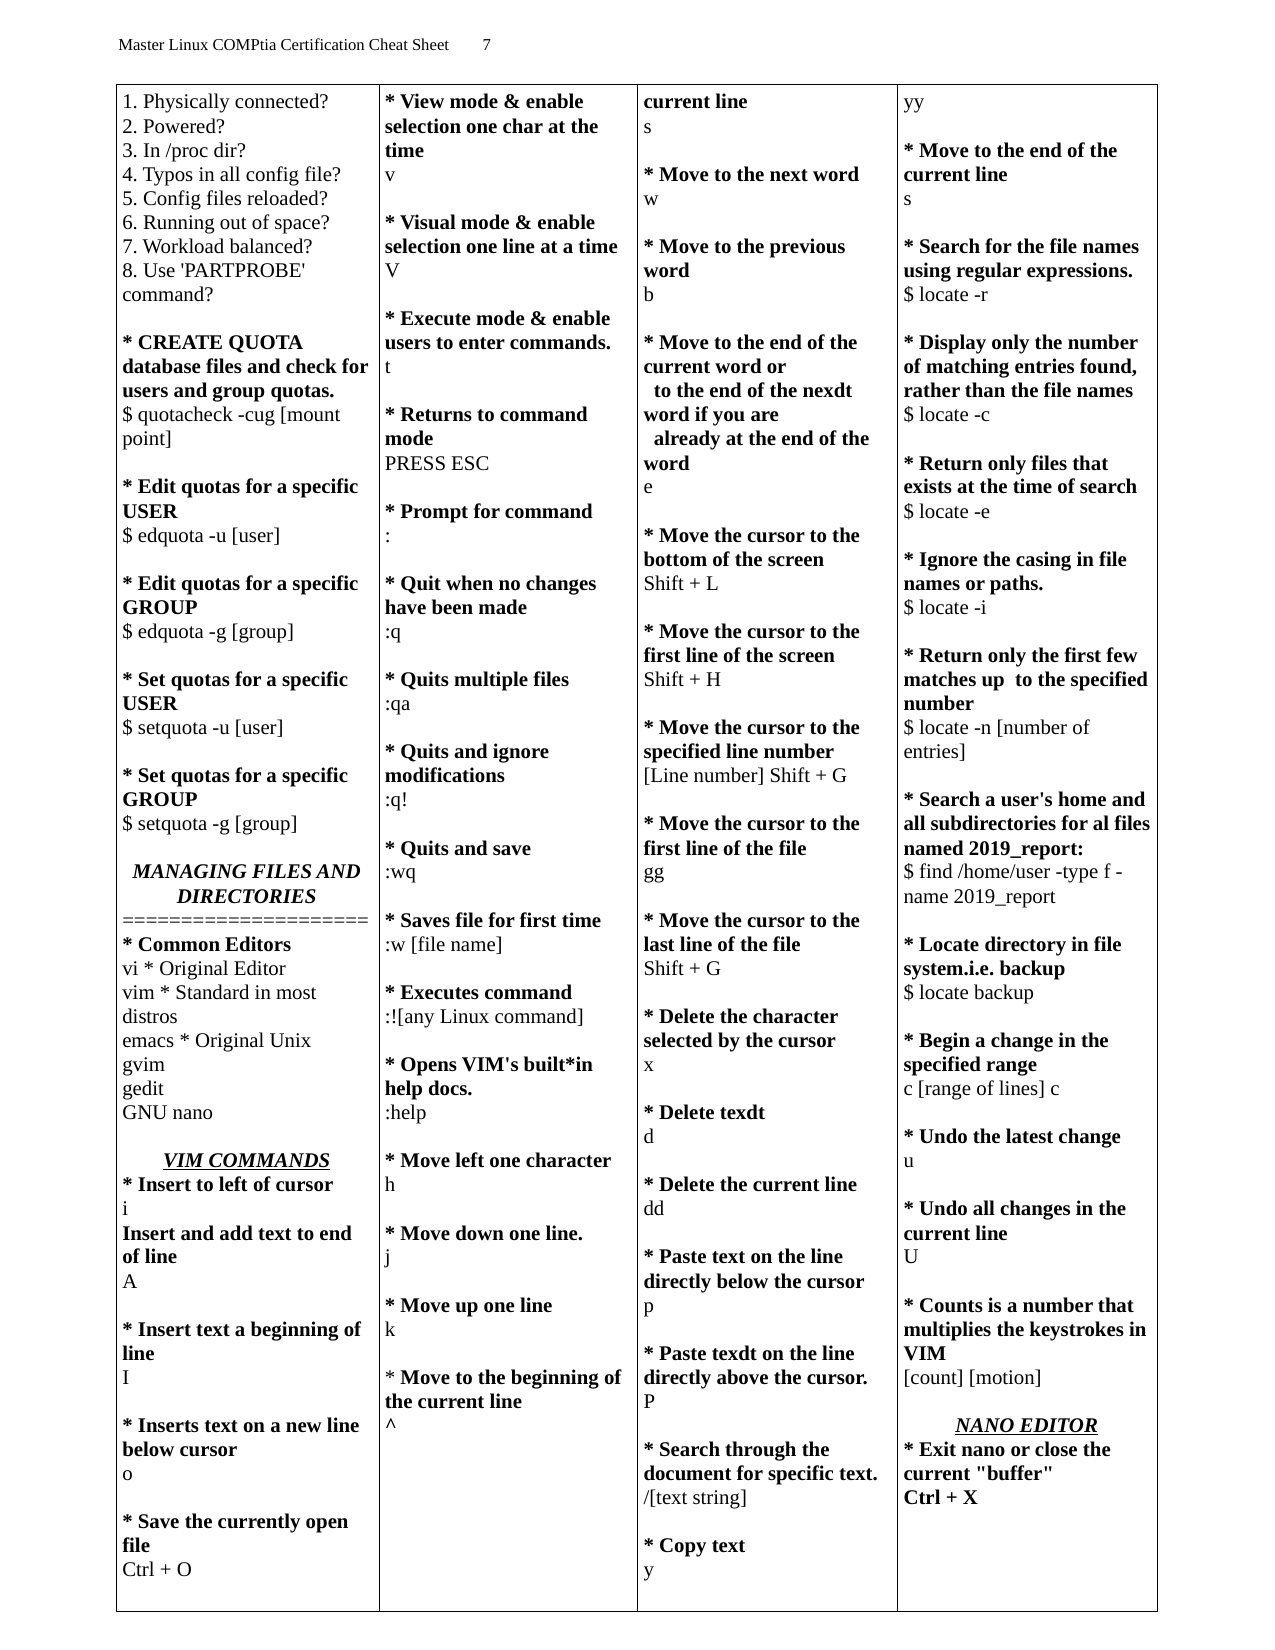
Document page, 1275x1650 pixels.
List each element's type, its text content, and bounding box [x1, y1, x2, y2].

table_header 1. Physically connected? 2. Powered? 3. In /proc dir? 4. Typos in all config file? 5. Config files reloaded? 6. Running out of space? 7. Workload balanced? 8. Use 'PARTPROBE' command? * CREATE QUOTA database files and check for users and group quotas. $ quotacheck -cug [mount point] * Edit quotas for a specific USER $ edquota -u [user] * Edit quotas for a specific GROUP $ edquota -g [group] * Set quotas for a specific USER $ setquota -u [user] * Set quotas for a specific GROUP $ setquota -g [group] MANAGING FILES AND DIRECTORIES ===================== * Common Editors vi * Original Editor vim * Standard in most distros emacs * Original Unix gvim gedit GNU nano VIM COMMANDS * Insert to left of cursor i Insert and add text to end of line A * Insert text a beginning of line I * Inserts text on a new line below cursor o * Save the currently open file Ctrl + O [117, 85, 379, 1611]
table_header yy * Move to the end of the current line s * Search for the file names using regular expressions. $ locate -r * Display only the number of matching entries found, rather than the file names $ locate -c * Return only files that exists at the time of search $ locate -e * Ignore the casing in file names or paths. $ locate -i * Return only the first few matches up to the specified number $ locate -n [number of entries] * Search a user's home and all subdirectories for al files named 2019_report: $ find /home/user -type f -name 2019_report * Locate directory in file system.i.e. backup $ locate backup * Begin a change in the specified range c [range of lines] c * Undo the latest change u * Undo all changes in the current line U * Counts is a number that multiplies the keystrokes in VIM [count] [motion] NANO EDITOR * Exit nano or close the current "buffer" Ctrl + X [898, 85, 1157, 1611]
table_header current line s * Move to the next word w * Move to the previous word b * Move to the end of the current word or to the end of the nexdt word if you are already at the end of the word e * Move the cursor to the bottom of the screen Shift + L * Move the cursor to the first line of the screen Shift + H * Move the cursor to the specified line number [Line number] Shift + G * Move the cursor to the first line of the file gg * Move the cursor to the last line of the file Shift + G * Delete the character selected by the cursor x * Delete texdt d * Delete the current line dd * Paste text on the line directly below the cursor p * Paste texdt on the line directly above the cursor. P * Search through the document for specific text. /[text string] * Copy text y [638, 85, 897, 1611]
table_header * View mode & enable selection one char at the time v * Visual mode & enable selection one line at a time V * Execute mode & enable users to enter commands. t * Returns to command mode PRESS ESC * Prompt for command : * Quit when no changes have been made :q * Quits multiple files :qa * Quits and ignore modifications :q! * Quits and save :wq * Saves file for first time :w [file name] * Executes command :![any Linux command] * Opens VIM's built*in help docs. :help * Move left one character h * Move down one line. j * Move up one line k * Move to the beginning of the current line ^ [380, 85, 637, 1611]
